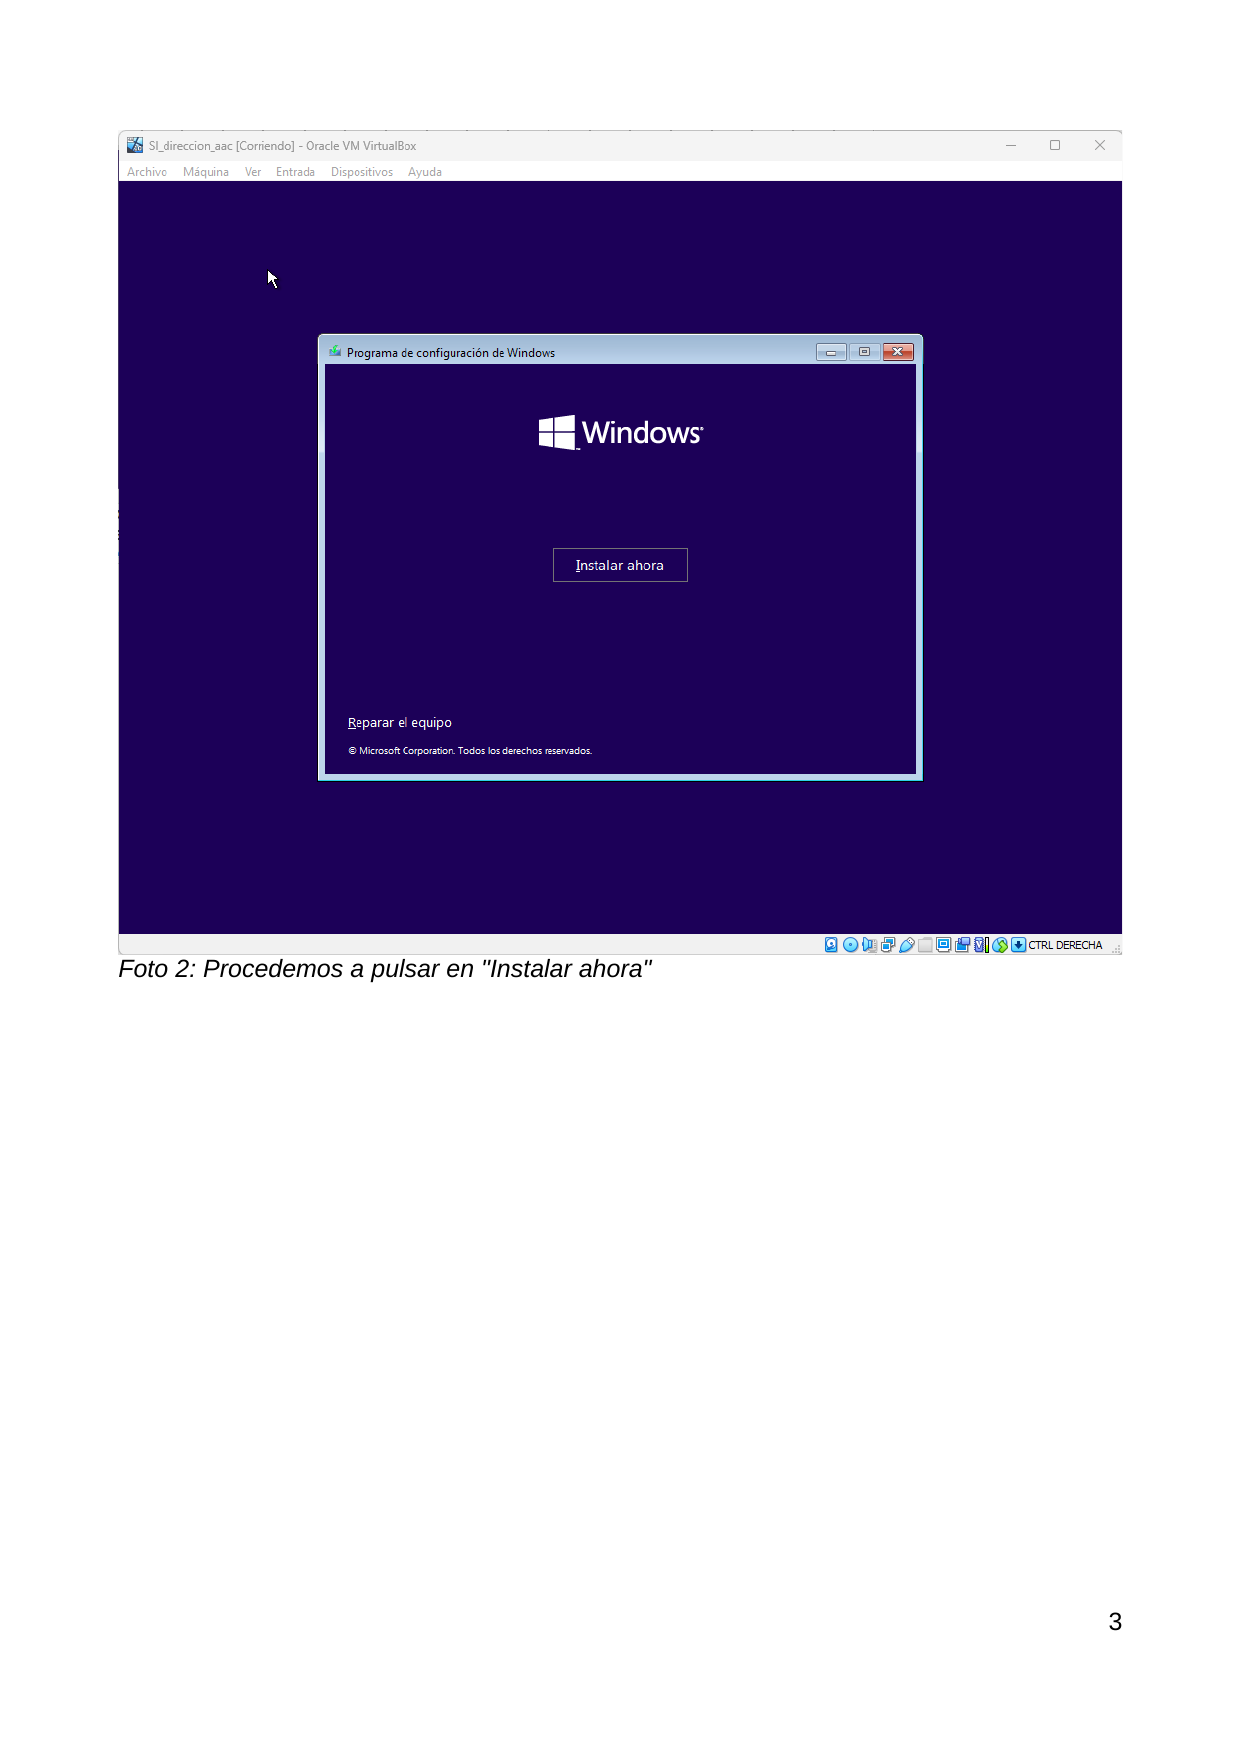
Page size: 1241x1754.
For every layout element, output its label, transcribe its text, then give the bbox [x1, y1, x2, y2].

picture [118, 130, 1123, 955]
text Foto 2: Procedemos a pulsar en "Instalar ahora" [118, 955, 1122, 983]
